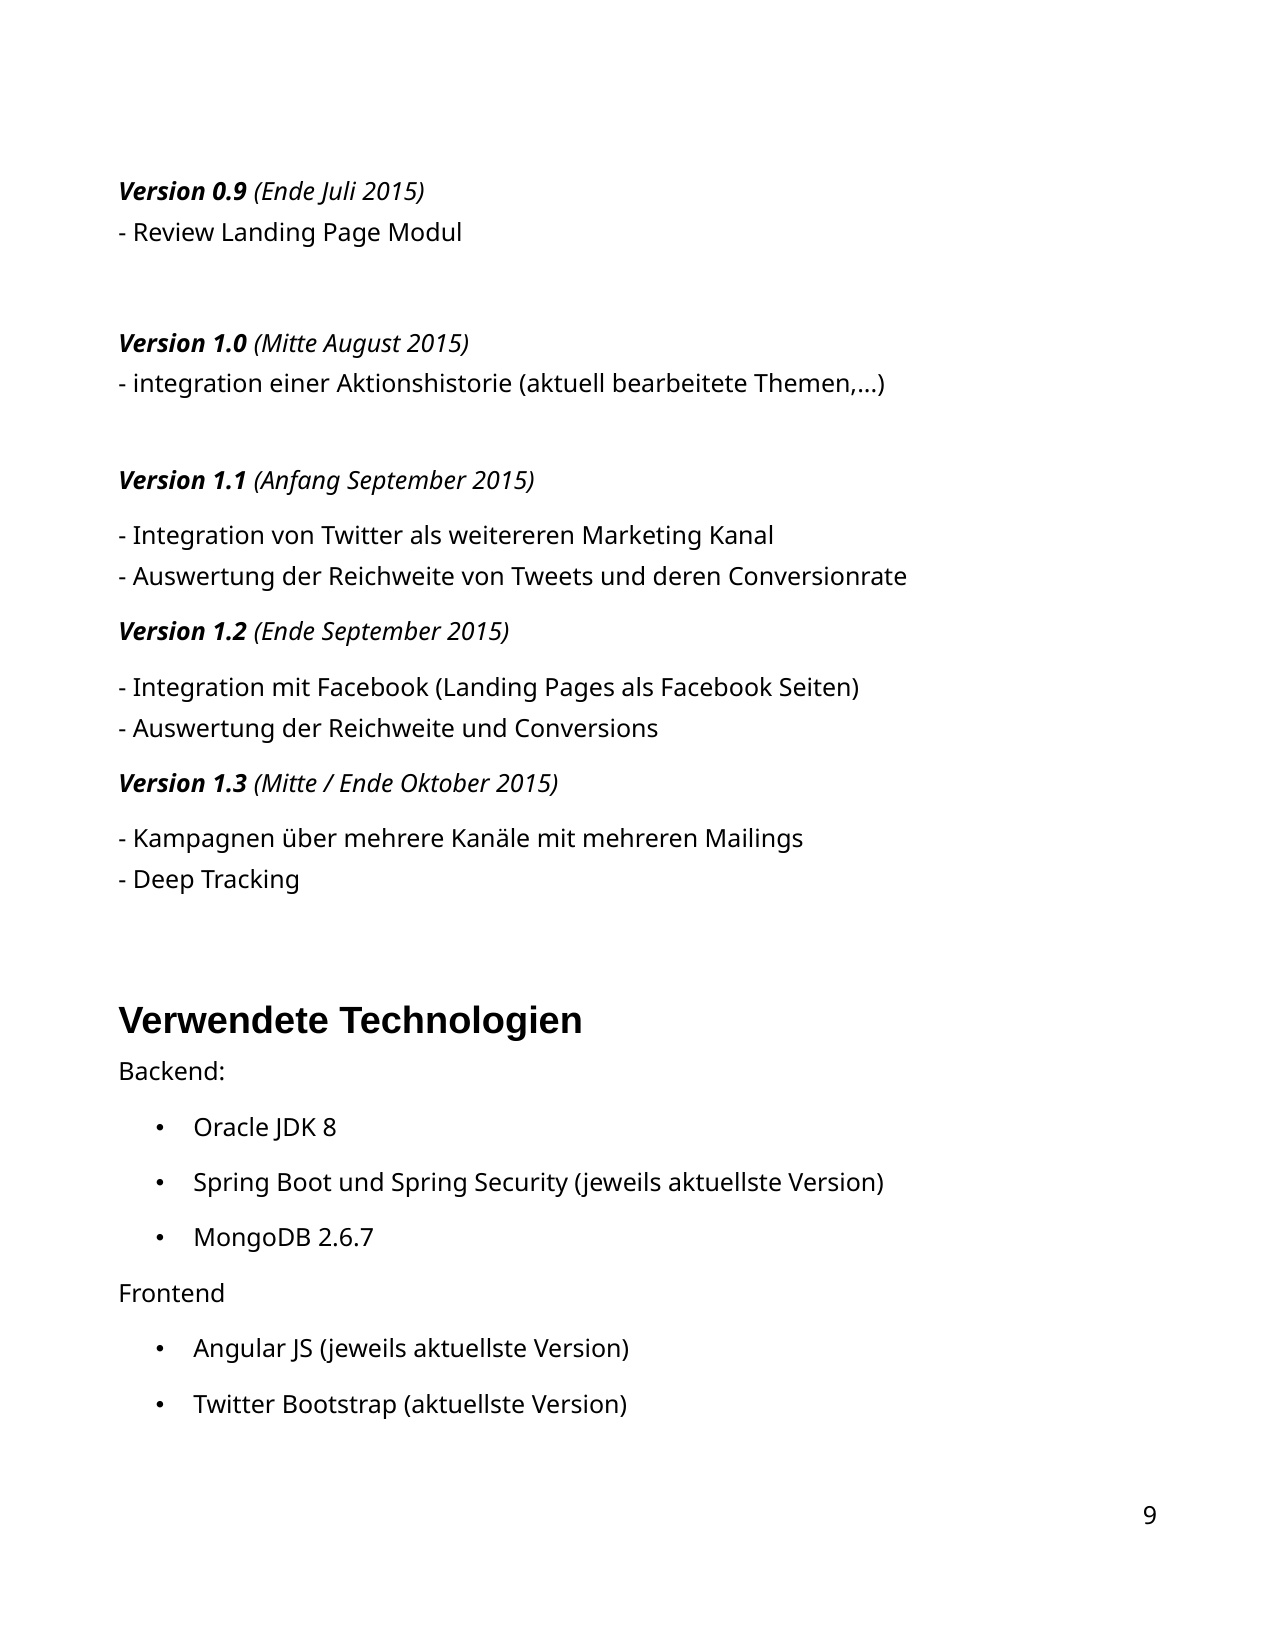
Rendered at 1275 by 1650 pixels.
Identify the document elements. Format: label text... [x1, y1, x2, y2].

list MongoDB 2.6.7 [156, 1220, 1157, 1254]
list Oracle JDK 8 [156, 1109, 1157, 1143]
text - Integration von Twitter als weitereren Marketing Kanal - Auswertung der Reichweite von Tweets und deren Conversionrate [118, 518, 1157, 593]
subtitle Verwendete Technologien [118, 998, 1157, 1041]
list Angular JS (jeweils aktuellste Version) [156, 1331, 1157, 1365]
text - Kampagnen über mehrere Kanäle mit mehreren Mailings - Deep Tracking [118, 821, 1157, 896]
text Version 1.3 (Mitte / Ende Oktober 2015) [118, 766, 1157, 800]
text Frontend [118, 1276, 1157, 1309]
text Backend: [118, 1054, 1157, 1088]
text Version 1.1 (Anfang September 2015) [118, 421, 1157, 496]
list Spring Boot und Spring Security (jeweils aktuellste Version) [156, 1165, 1157, 1199]
text Version 1.2 (Ende September 2015) [118, 614, 1157, 648]
text Version 1.0 (Mitte August 2015) - integration einer Aktionshistorie (aktuell bearbeitete Themen,...) [118, 325, 1157, 400]
list Twitter Bootstrap (aktuellste Version) [156, 1386, 1157, 1420]
text - Integration mit Facebook (Landing Pages als Facebook Seiten) - Auswertung der Reichweite und Conversions [118, 669, 1157, 744]
text Version 0.9 (Ende Juli 2015) - Review Landing Page Modul [118, 173, 1157, 248]
